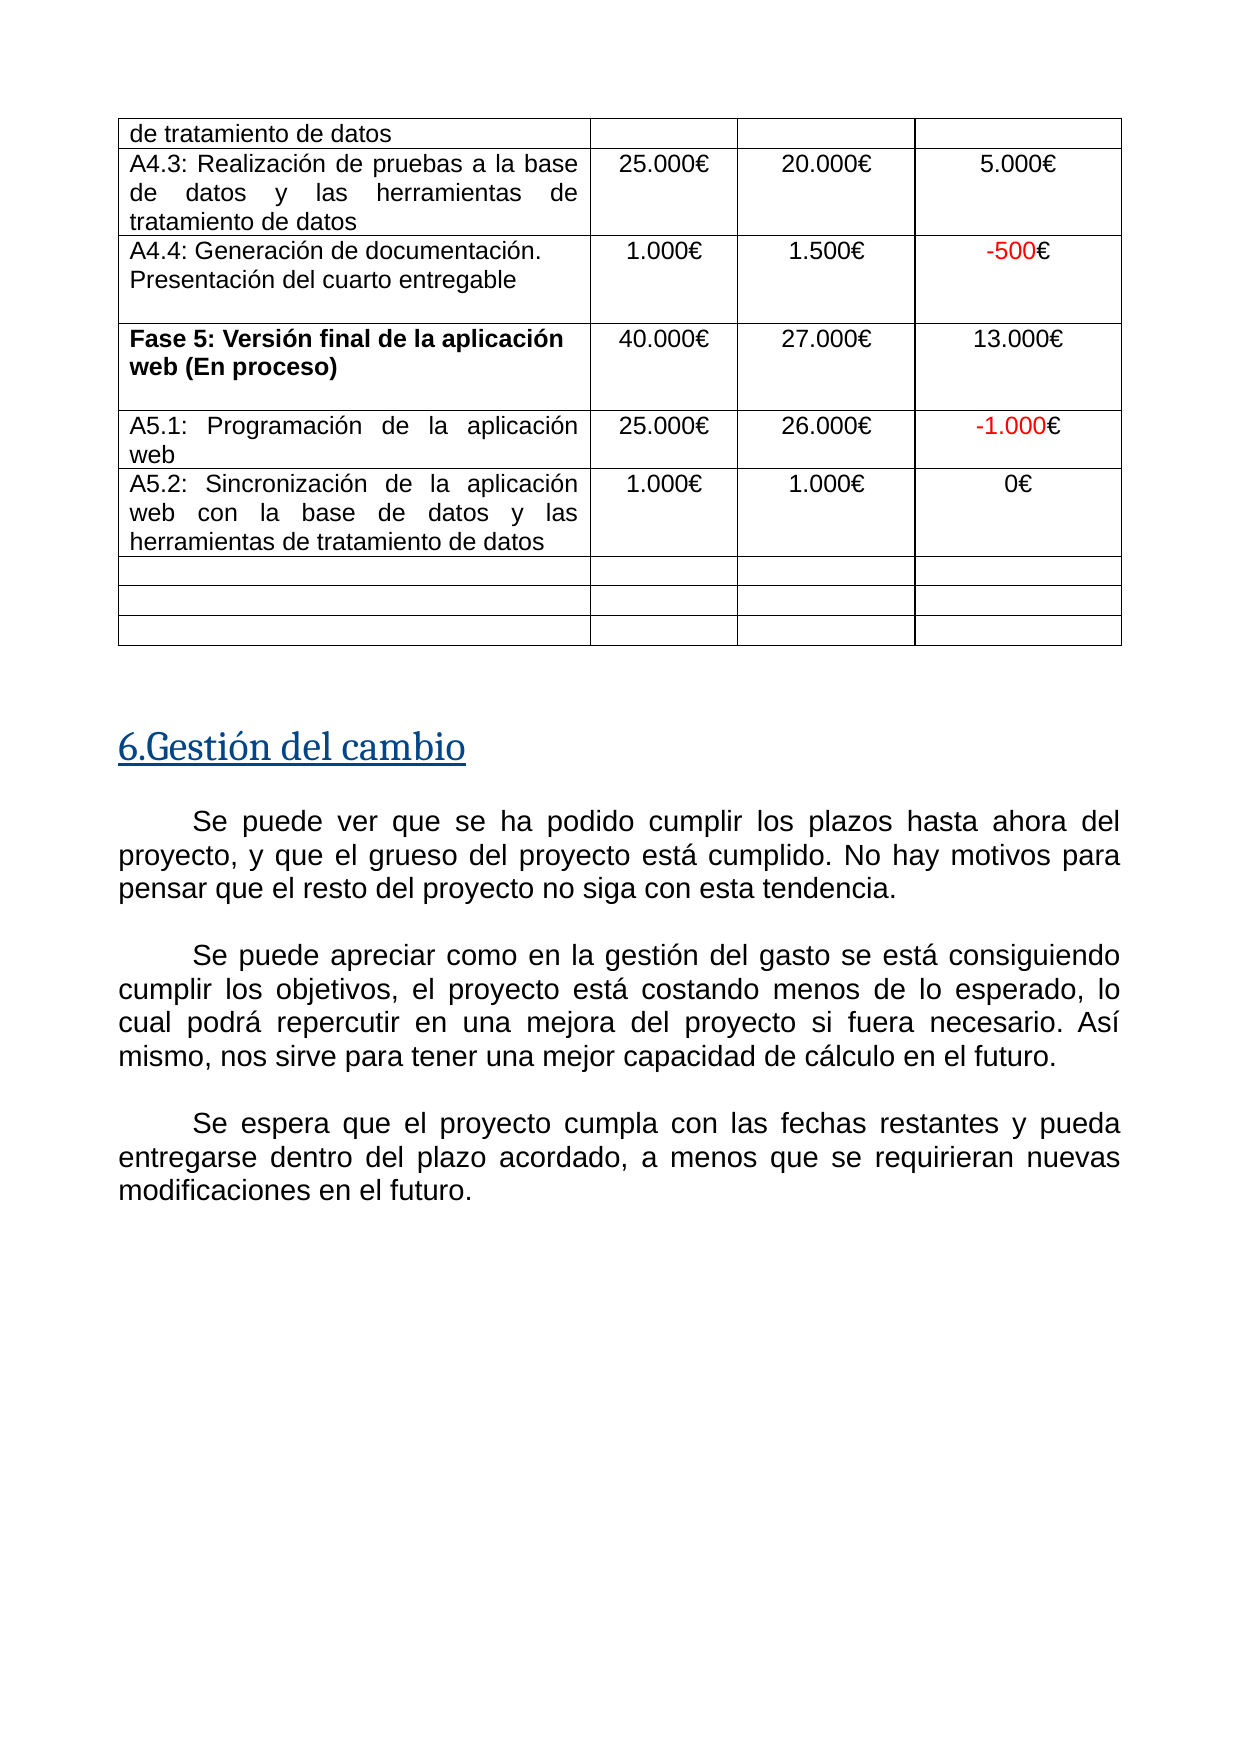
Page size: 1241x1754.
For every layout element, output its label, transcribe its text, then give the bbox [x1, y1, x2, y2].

table_cell [119, 586, 590, 615]
table_cell [591, 119, 737, 148]
table_cell 1.000€ [591, 469, 737, 556]
table_cell 0€ [916, 469, 1121, 556]
table_cell 25.000€ [591, 149, 737, 235]
text Se espera que el proyecto cumpla con las fechas restantes y pueda entregarse dentro del plazo acordado, a menos que se requirieran nuevas modificaciones en el futuro. [118, 1106, 1122, 1207]
table_cell -1.000€ [916, 411, 1121, 468]
table_cell [591, 586, 737, 615]
table_cell A4.4: Generación de documentación. Presentación del cuarto entregable [119, 236, 590, 322]
table_cell [591, 557, 737, 585]
text Se puede apreciar como en la gestión del gasto se está consiguiendo cumplir los objetivos, el proyecto está costando menos de lo esperado, lo cual podrá repercutir en una mejora del proyecto si fuera necesario. Así mismo, nos sirve para tener una mejor capacidad de cálculo en el futuro. [118, 938, 1122, 1072]
table_cell A5.2: Sincronización de la aplicación web con la base de datos y las herramientas de tratamiento de datos [119, 469, 590, 556]
table_cell A5.1: Programación de la aplicación web [119, 411, 590, 468]
table_cell [738, 616, 914, 645]
text Se puede ver que se ha podido cumplir los plazos hasta ahora del proyecto, y que el grueso del proyecto está cumplido. No hay motivos para pensar que el resto del proyecto no siga con esta tendencia. [118, 804, 1122, 905]
table_cell [119, 616, 590, 645]
table_cell 20.000€ [738, 149, 914, 235]
table_cell 40.000€ [591, 324, 737, 410]
table_cell [916, 119, 1121, 148]
table_cell 13.000€ [916, 324, 1121, 410]
table_cell Fase 5: Versión final de la aplicación web (En proceso) [119, 324, 590, 410]
table_cell 1.000€ [591, 236, 737, 322]
table_cell 5.000€ [916, 149, 1121, 235]
table_cell 27.000€ [738, 324, 914, 410]
table_cell [916, 616, 1121, 645]
table_cell [916, 586, 1121, 615]
table_cell [591, 616, 737, 645]
table_cell [738, 119, 914, 148]
table_cell de tratamiento de datos [119, 119, 590, 148]
table_cell 25.000€ [591, 411, 737, 468]
table_cell [738, 557, 914, 585]
table_cell [119, 557, 590, 585]
text 6.Gestión del cambio [118, 723, 1122, 771]
table_cell [738, 586, 914, 615]
table_cell 1.000€ [738, 469, 914, 556]
table_cell 26.000€ [738, 411, 914, 468]
table_cell [916, 557, 1121, 585]
table_cell 1.500€ [738, 236, 914, 322]
table_cell A4.3: Realización de pruebas a la base de datos y las herramientas de tratamiento de datos [119, 149, 590, 235]
table_cell -500€ [916, 236, 1121, 322]
